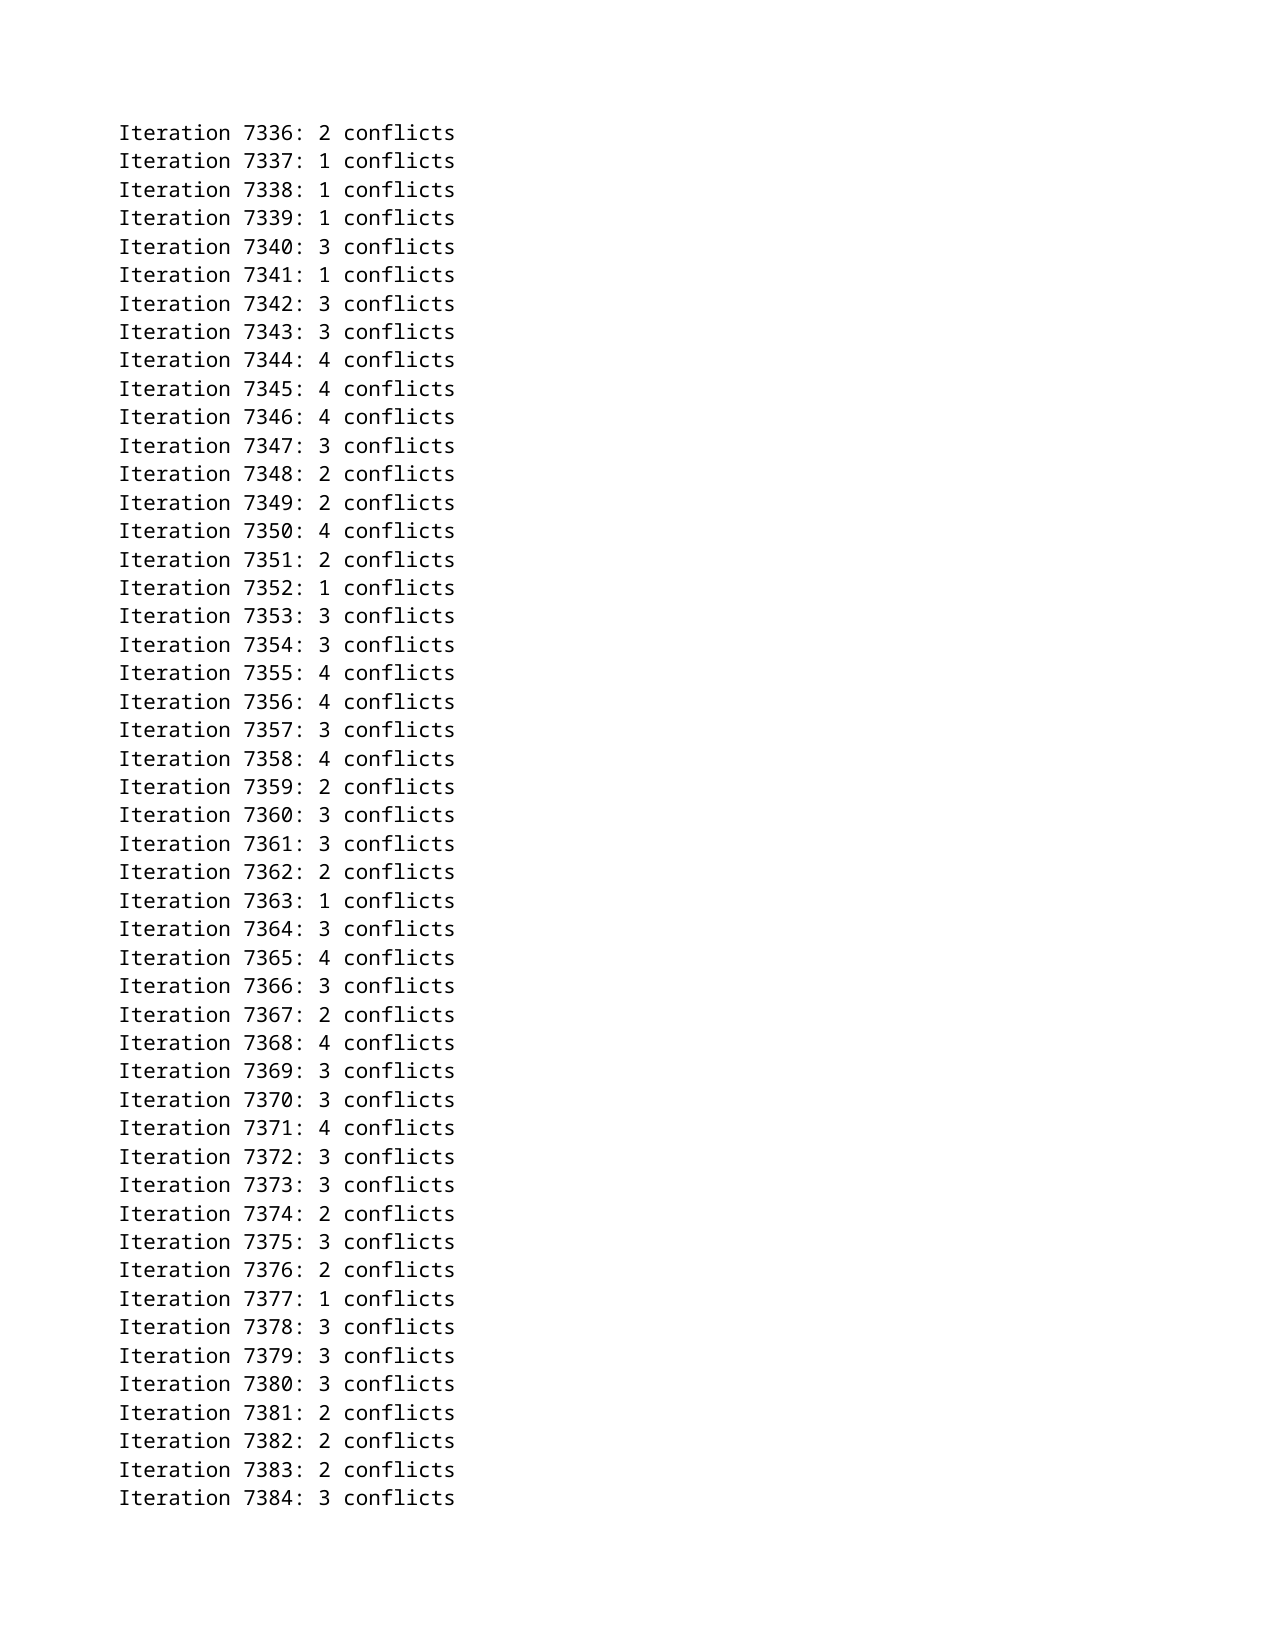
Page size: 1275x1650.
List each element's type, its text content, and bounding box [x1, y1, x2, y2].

text Iteration 7339: 1 conflicts [118, 203, 1157, 232]
text Iteration 7354: 3 conflicts [118, 630, 1157, 658]
text Iteration 7379: 3 conflicts [118, 1341, 1157, 1369]
text Iteration 7355: 4 conflicts [118, 658, 1157, 687]
text Iteration 7373: 3 conflicts [118, 1170, 1157, 1199]
text Iteration 7344: 4 conflicts [118, 346, 1157, 374]
text Iteration 7376: 2 conflicts [118, 1256, 1157, 1284]
text Iteration 7383: 2 conflicts [118, 1455, 1157, 1483]
text Iteration 7365: 4 conflicts [118, 943, 1157, 971]
text Iteration 7380: 3 conflicts [118, 1369, 1157, 1398]
text Iteration 7351: 2 conflicts [118, 545, 1157, 573]
text Iteration 7352: 1 conflicts [118, 573, 1157, 602]
text Iteration 7368: 4 conflicts [118, 1028, 1157, 1057]
text Iteration 7360: 3 conflicts [118, 801, 1157, 829]
text Iteration 7359: 2 conflicts [118, 772, 1157, 801]
text Iteration 7336: 2 conflicts [118, 118, 1157, 147]
text Iteration 7372: 3 conflicts [118, 1142, 1157, 1170]
text Iteration 7375: 3 conflicts [118, 1227, 1157, 1256]
text Iteration 7343: 3 conflicts [118, 317, 1157, 346]
text Iteration 7337: 1 conflicts [118, 147, 1157, 175]
text Iteration 7341: 1 conflicts [118, 260, 1157, 289]
text Iteration 7356: 4 conflicts [118, 687, 1157, 715]
text Iteration 7338: 1 conflicts [118, 175, 1157, 203]
text Iteration 7350: 4 conflicts [118, 516, 1157, 545]
text Iteration 7348: 2 conflicts [118, 459, 1157, 488]
text Iteration 7345: 4 conflicts [118, 374, 1157, 402]
text Iteration 7366: 3 conflicts [118, 971, 1157, 1000]
text Iteration 7367: 2 conflicts [118, 1000, 1157, 1028]
text Iteration 7340: 3 conflicts [118, 232, 1157, 260]
text Iteration 7374: 2 conflicts [118, 1199, 1157, 1227]
text Iteration 7361: 3 conflicts [118, 829, 1157, 857]
text Iteration 7371: 4 conflicts [118, 1113, 1157, 1142]
text Iteration 7363: 1 conflicts [118, 886, 1157, 914]
text Iteration 7364: 3 conflicts [118, 914, 1157, 943]
text Iteration 7362: 2 conflicts [118, 857, 1157, 886]
text Iteration 7370: 3 conflicts [118, 1085, 1157, 1113]
text Iteration 7377: 1 conflicts [118, 1284, 1157, 1312]
text Iteration 7353: 3 conflicts [118, 602, 1157, 630]
text Iteration 7378: 3 conflicts [118, 1312, 1157, 1341]
text Iteration 7382: 2 conflicts [118, 1426, 1157, 1455]
text Iteration 7349: 2 conflicts [118, 488, 1157, 516]
text Iteration 7369: 3 conflicts [118, 1057, 1157, 1085]
text Iteration 7346: 4 conflicts [118, 402, 1157, 431]
text Iteration 7384: 3 conflicts [118, 1483, 1157, 1512]
text Iteration 7381: 2 conflicts [118, 1398, 1157, 1426]
text Iteration 7358: 4 conflicts [118, 744, 1157, 772]
text Iteration 7357: 3 conflicts [118, 715, 1157, 744]
text Iteration 7342: 3 conflicts [118, 289, 1157, 317]
text Iteration 7347: 3 conflicts [118, 431, 1157, 459]
